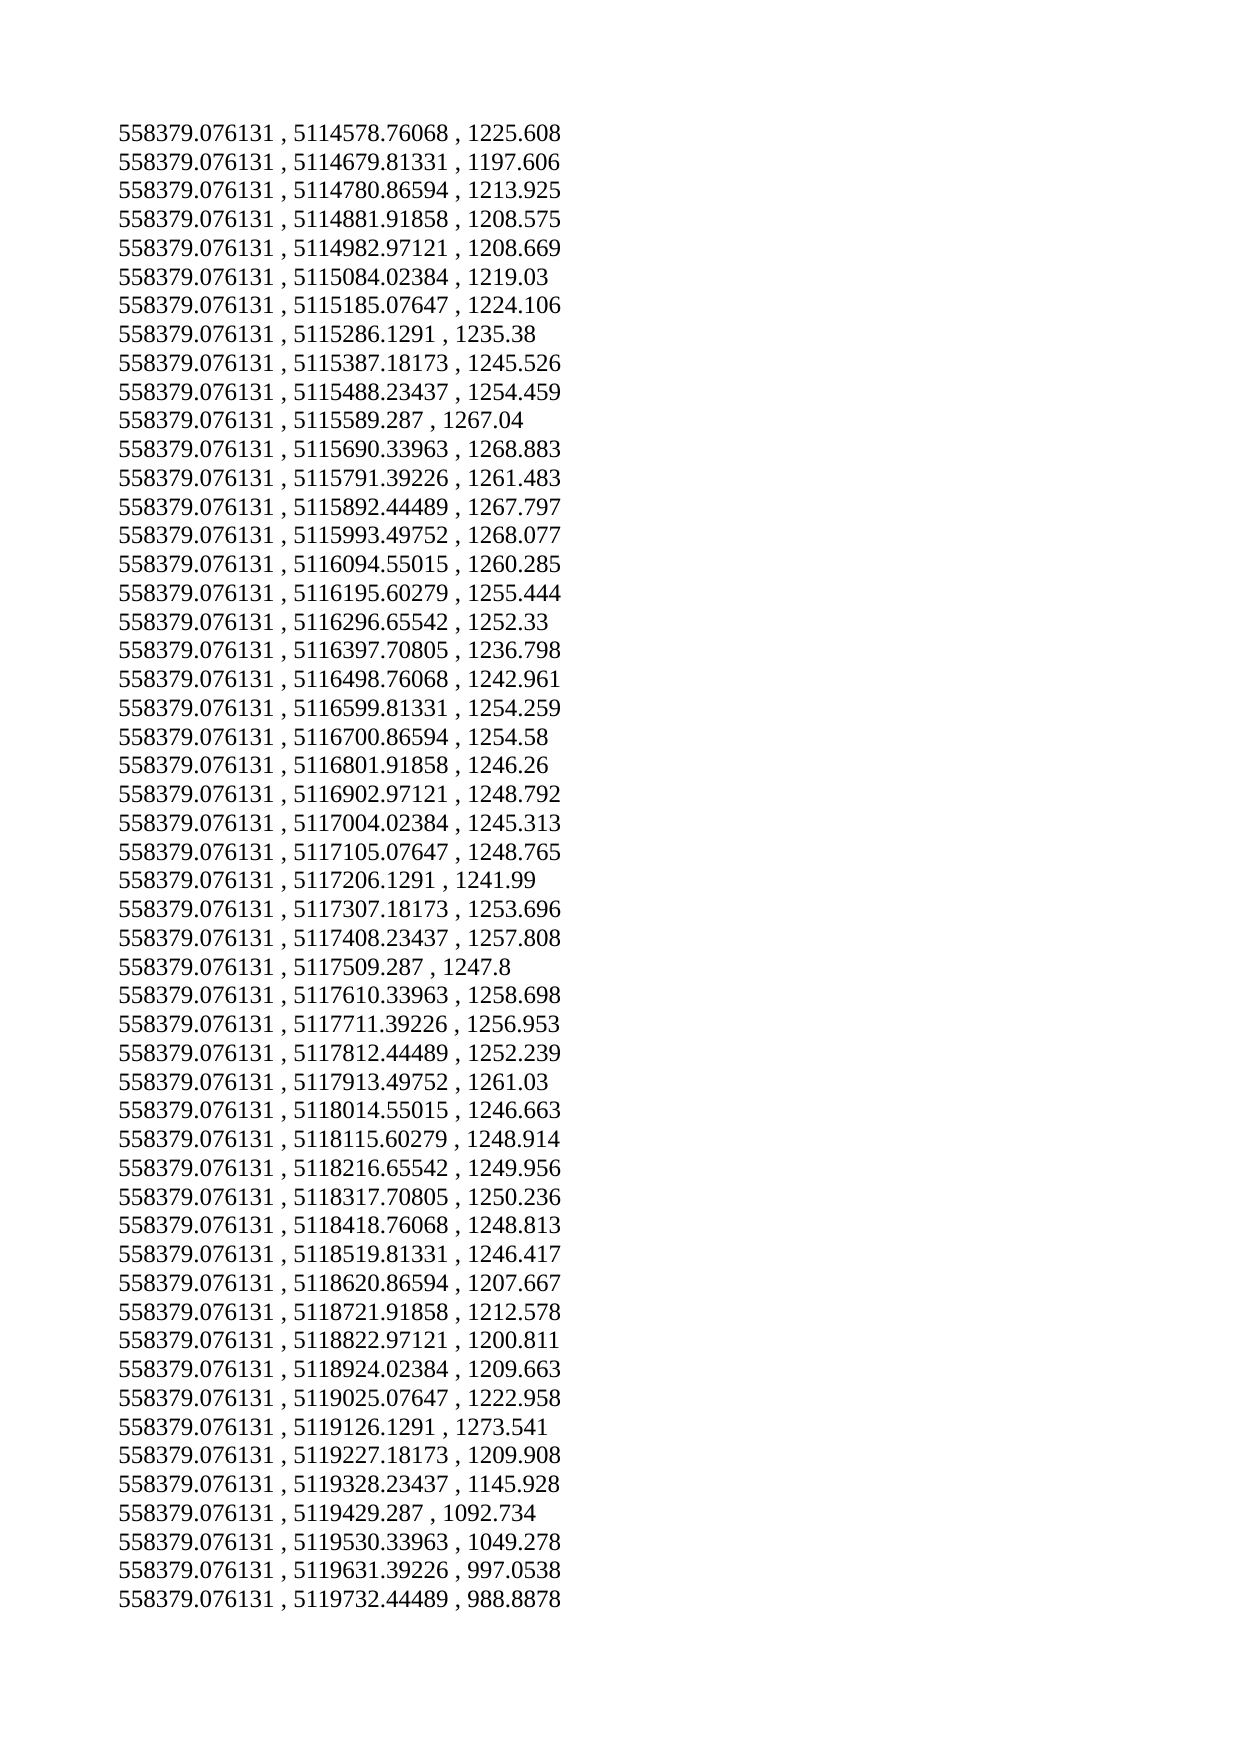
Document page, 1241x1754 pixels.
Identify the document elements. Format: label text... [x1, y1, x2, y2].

text 558379.076131 , 5114679.81331 , 1197.606 [118, 147, 1122, 176]
text 558379.076131 , 5117509.287 , 1247.8 [118, 952, 1122, 981]
text 558379.076131 , 5116801.91858 , 1246.26 [118, 751, 1122, 779]
text 558379.076131 , 5117105.07647 , 1248.765 [118, 837, 1122, 866]
text 558379.076131 , 5115488.23437 , 1254.459 [118, 377, 1122, 406]
text 558379.076131 , 5119530.33963 , 1049.278 [118, 1527, 1122, 1556]
text 558379.076131 , 5117610.33963 , 1258.698 [118, 981, 1122, 1009]
text 558379.076131 , 5117913.49752 , 1261.03 [118, 1067, 1122, 1096]
text 558379.076131 , 5119126.1291 , 1273.541 [118, 1412, 1122, 1441]
text 558379.076131 , 5115690.33963 , 1268.883 [118, 434, 1122, 463]
text 558379.076131 , 5118721.91858 , 1212.578 [118, 1297, 1122, 1326]
text 558379.076131 , 5117812.44489 , 1252.239 [118, 1038, 1122, 1067]
text 558379.076131 , 5116195.60279 , 1255.444 [118, 578, 1122, 607]
text 558379.076131 , 5115286.1291 , 1235.38 [118, 319, 1122, 348]
text 558379.076131 , 5114982.97121 , 1208.669 [118, 233, 1122, 262]
text 558379.076131 , 5116902.97121 , 1248.792 [118, 779, 1122, 808]
text 558379.076131 , 5118418.76068 , 1248.813 [118, 1211, 1122, 1239]
text 558379.076131 , 5114881.91858 , 1208.575 [118, 204, 1122, 233]
text 558379.076131 , 5119328.23437 , 1145.928 [118, 1469, 1122, 1498]
text 558379.076131 , 5116700.86594 , 1254.58 [118, 722, 1122, 751]
text 558379.076131 , 5118620.86594 , 1207.667 [118, 1268, 1122, 1297]
text 558379.076131 , 5118924.02384 , 1209.663 [118, 1354, 1122, 1383]
text 558379.076131 , 5117307.18173 , 1253.696 [118, 894, 1122, 923]
text 558379.076131 , 5118014.55015 , 1246.663 [118, 1096, 1122, 1124]
text 558379.076131 , 5116397.70805 , 1236.798 [118, 636, 1122, 664]
text 558379.076131 , 5115589.287 , 1267.04 [118, 406, 1122, 434]
text 558379.076131 , 5117711.39226 , 1256.953 [118, 1009, 1122, 1038]
text 558379.076131 , 5116599.81331 , 1254.259 [118, 693, 1122, 722]
text 558379.076131 , 5114780.86594 , 1213.925 [118, 176, 1122, 204]
text 558379.076131 , 5118115.60279 , 1248.914 [118, 1124, 1122, 1153]
text 558379.076131 , 5115993.49752 , 1268.077 [118, 521, 1122, 549]
text 558379.076131 , 5115791.39226 , 1261.483 [118, 463, 1122, 492]
text 558379.076131 , 5116498.76068 , 1242.961 [118, 664, 1122, 693]
text 558379.076131 , 5118519.81331 , 1246.417 [118, 1239, 1122, 1268]
text 558379.076131 , 5118317.70805 , 1250.236 [118, 1182, 1122, 1211]
text 558379.076131 , 5115892.44489 , 1267.797 [118, 492, 1122, 521]
text 558379.076131 , 5119025.07647 , 1222.958 [118, 1383, 1122, 1412]
text 558379.076131 , 5115387.18173 , 1245.526 [118, 348, 1122, 377]
text 558379.076131 , 5116094.55015 , 1260.285 [118, 549, 1122, 578]
text 558379.076131 , 5119732.44489 , 988.8878 [118, 1584, 1122, 1613]
text 558379.076131 , 5118216.65542 , 1249.956 [118, 1153, 1122, 1182]
text 558379.076131 , 5115084.02384 , 1219.03 [118, 262, 1122, 291]
text 558379.076131 , 5119631.39226 , 997.0538 [118, 1556, 1122, 1584]
text 558379.076131 , 5119429.287 , 1092.734 [118, 1498, 1122, 1527]
text 558379.076131 , 5115185.07647 , 1224.106 [118, 291, 1122, 319]
text 558379.076131 , 5119227.18173 , 1209.908 [118, 1441, 1122, 1469]
text 558379.076131 , 5117408.23437 , 1257.808 [118, 923, 1122, 952]
text 558379.076131 , 5117004.02384 , 1245.313 [118, 808, 1122, 837]
text 558379.076131 , 5117206.1291 , 1241.99 [118, 866, 1122, 894]
text 558379.076131 , 5118822.97121 , 1200.811 [118, 1326, 1122, 1354]
text 558379.076131 , 5116296.65542 , 1252.33 [118, 607, 1122, 636]
text 558379.076131 , 5114578.76068 , 1225.608 [118, 118, 1122, 147]
